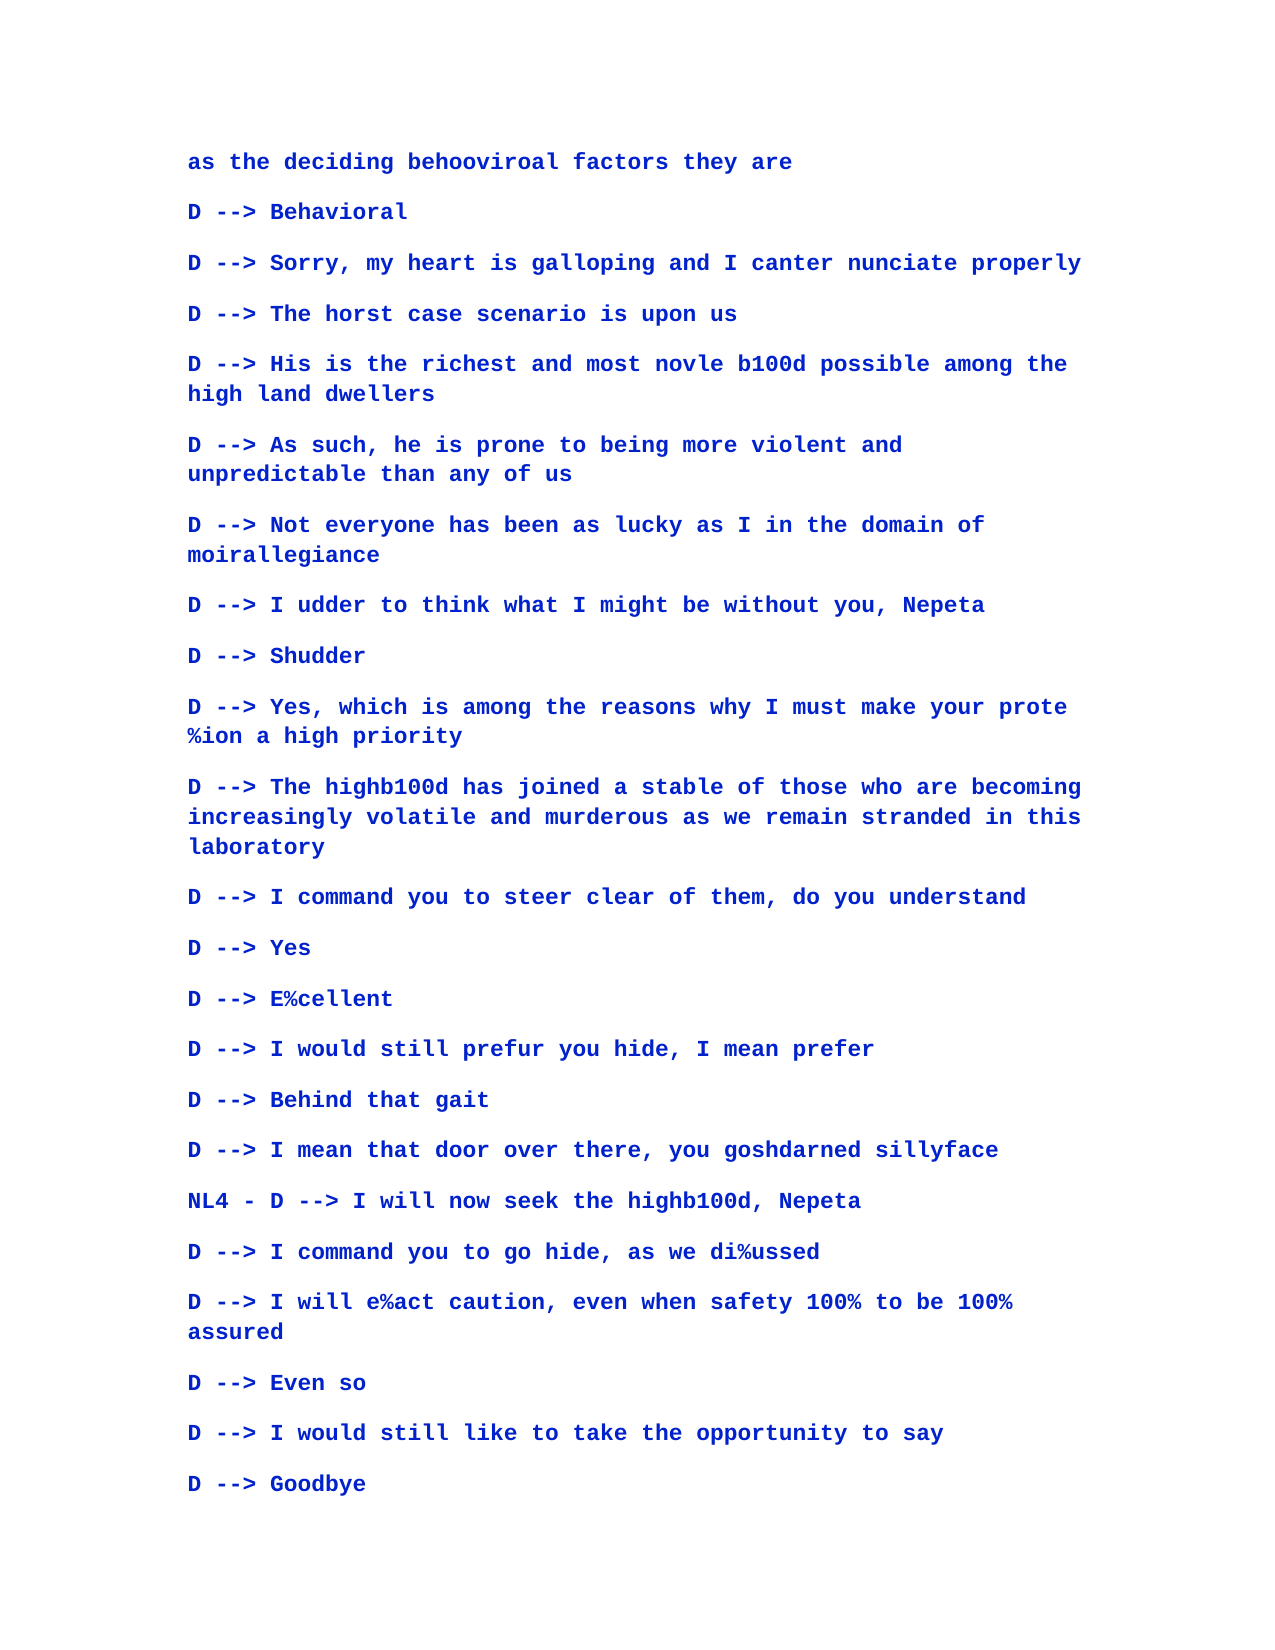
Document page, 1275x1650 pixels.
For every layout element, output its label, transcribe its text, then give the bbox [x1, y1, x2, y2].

text D --> Behind that gait [187, 1088, 1087, 1114]
text D --> The horst case scenario is upon us [187, 302, 1087, 328]
text D --> As such, he is prone to being more violent and unpredictable than any of us [187, 433, 1087, 489]
text D --> E%cellent [187, 987, 1087, 1013]
text D --> Goodbye [187, 1472, 1087, 1498]
text D --> I mean that door over there, you goshdarned sillyface [187, 1139, 1087, 1165]
text D --> Sorry, my heart is galloping and I canter nunciate properly [187, 251, 1087, 277]
text D --> Even so [187, 1371, 1087, 1397]
text NL4 - D --> I will now seek the highb100d, Nepeta [187, 1189, 1087, 1215]
text D --> I command you to steer clear of them, do you understand [187, 886, 1087, 912]
text D --> Not everyone has been as lucky as I in the domain of moirallegiance [187, 513, 1087, 569]
text D --> I command you to go hide, as we di%ussed [187, 1240, 1087, 1266]
text D --> His is the richest and most novle b100d possible among the high land dwellers [187, 352, 1087, 408]
text D --> Yes [187, 936, 1087, 962]
text D --> I will e%act caution, even when safety 100% to be 100% assured [187, 1291, 1087, 1346]
text D --> Shudder [187, 644, 1087, 670]
text D --> The highb100d has joined a stable of those who are becoming increasingly volatile and murderous as we remain stranded in this laboratory [187, 775, 1087, 861]
text D --> Yes, which is among the reasons why I must make your prote%ion a high priority [187, 695, 1087, 751]
text D --> I would still prefur you hide, I mean prefer [187, 1037, 1087, 1063]
text D --> I would still like to take the opportunity to say [187, 1422, 1087, 1448]
text as the deciding behooviroal factors they are [187, 150, 1087, 176]
text D --> Behavioral [187, 201, 1087, 227]
text D --> I udder to think what I might be without you, Nepeta [187, 594, 1087, 620]
